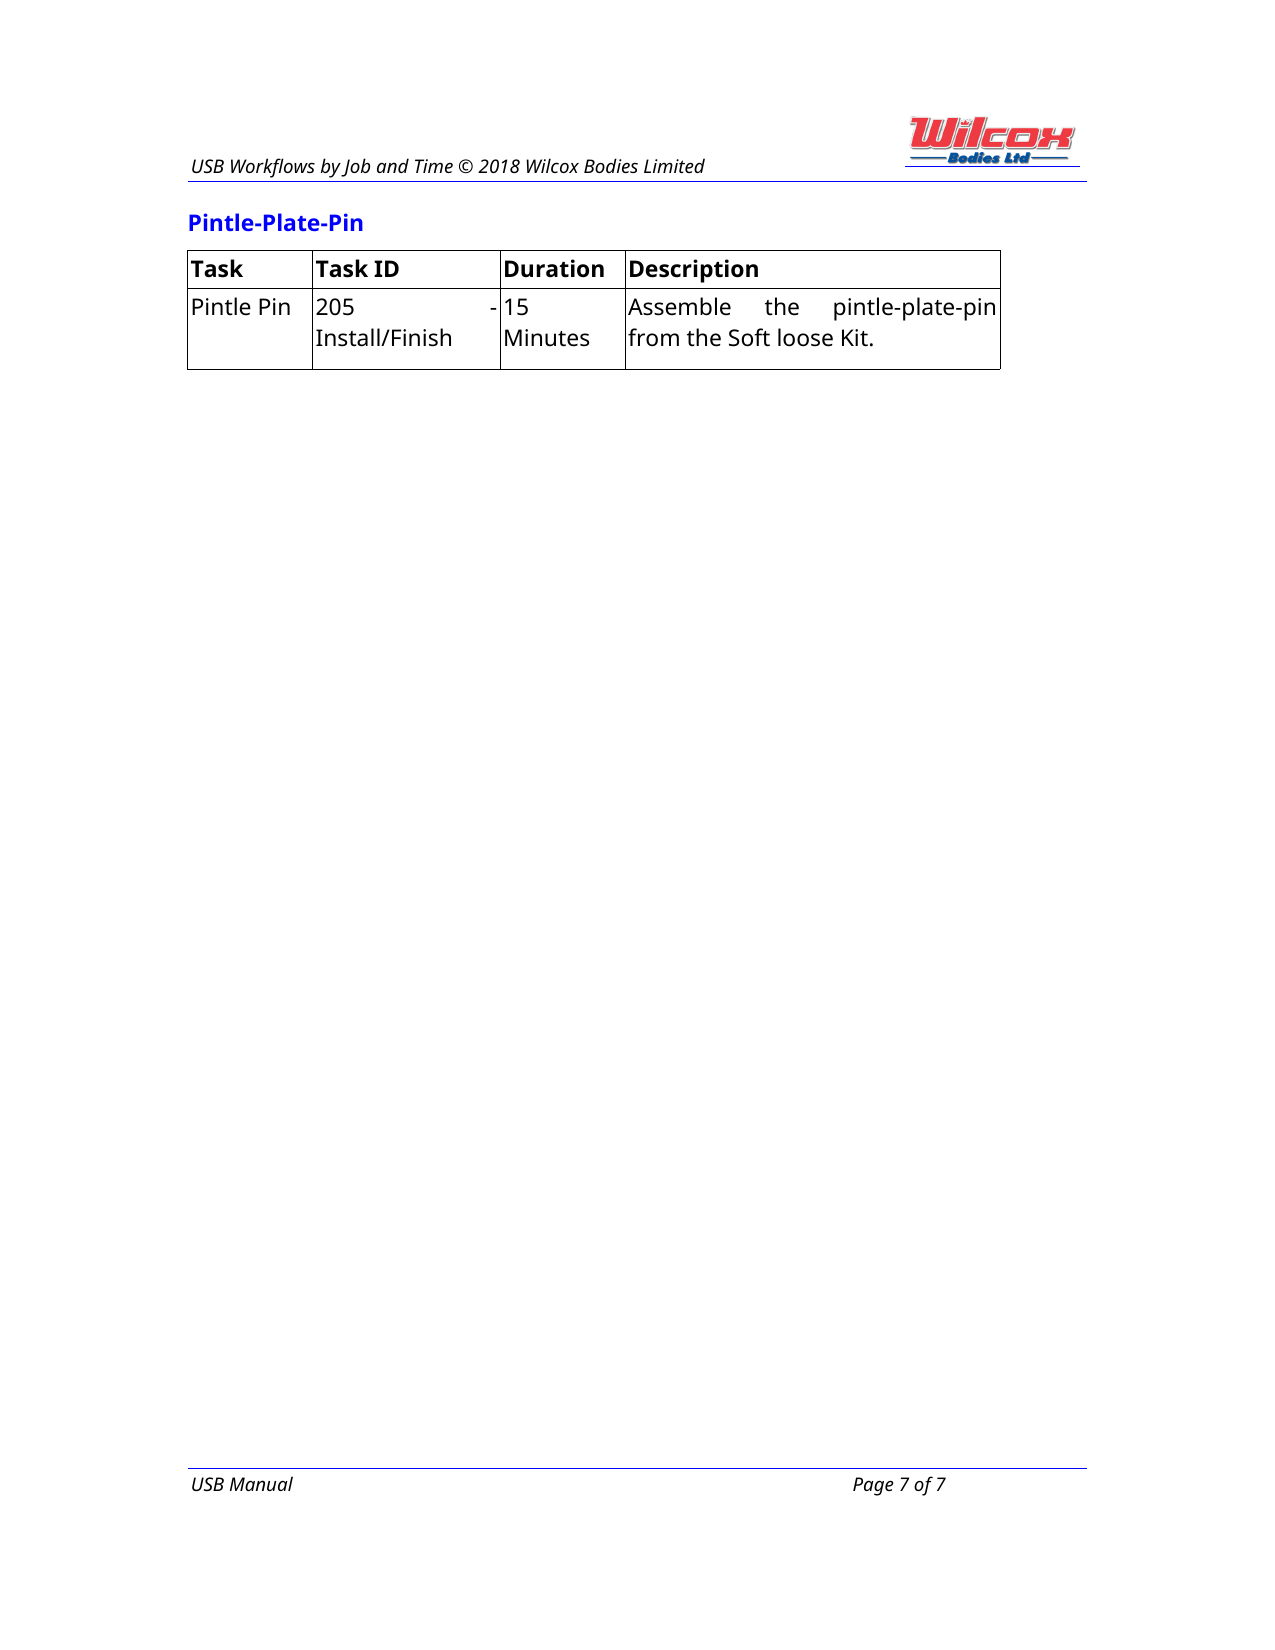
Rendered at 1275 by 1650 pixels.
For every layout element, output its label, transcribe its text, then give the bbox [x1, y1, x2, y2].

table_cell Pintle Pin [188, 289, 312, 368]
table_cell Assemble the pintle-plate-pin from the Soft loose Kit. [626, 289, 1000, 368]
picture [908, 115, 1077, 164]
table_cell 15 Minutes [501, 289, 625, 368]
table_header Task [188, 251, 312, 288]
table_cell 205 ‐ Install/Finish [313, 289, 500, 368]
title Pintle‐Plate‐Pin [187, 207, 1087, 238]
table_header Description [626, 251, 1000, 288]
table_header Task ID [313, 251, 500, 288]
table_header Duration [501, 251, 625, 288]
